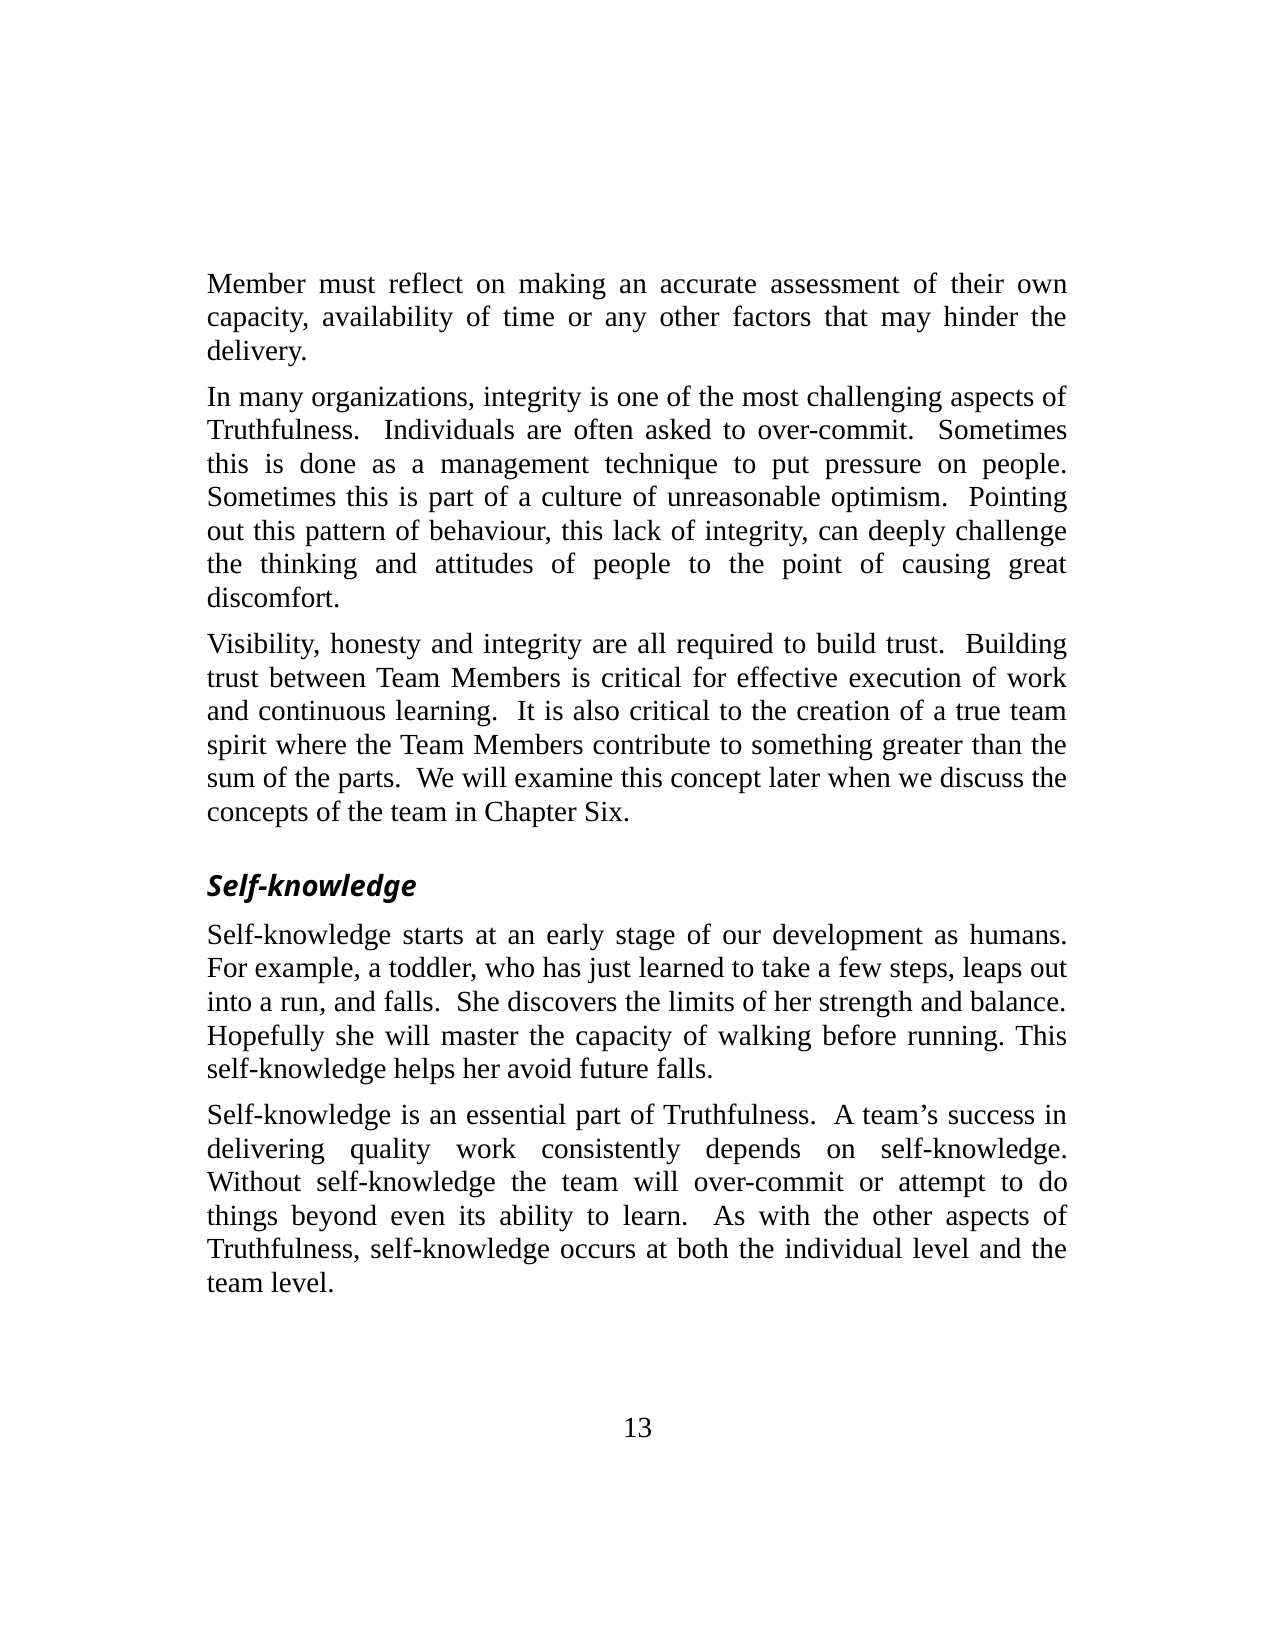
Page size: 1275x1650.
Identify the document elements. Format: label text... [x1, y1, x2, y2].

text Self-knowledge starts at an early stage of our development as humans. For example, a toddler, who has just learned to take a few steps, leaps out into a run, and falls. She discovers the limits of her strength and balance. Hopefully she will master the capacity of walking before running. This self-knowledge helps her avoid future falls. [207, 917, 1068, 1085]
subtitle Self-knowledge [207, 865, 1068, 904]
text Self-knowledge is an essential part of Truthfulness. A team’s success in delivering quality work consistently depends on self-knowledge. Without self-knowledge the team will over-commit or attempt to do things beyond even its ability to learn. As with the other aspects of Truthfulness, self-knowledge occurs at both the individual level and the team level. [207, 1097, 1068, 1298]
text Member must reflect on making an accurate assessment of their own capacity, availability of time or any other factors that may hinder the delivery. [207, 266, 1068, 366]
text Visibility, honesty and integrity are all required to build trust. Building trust between Team Members is critical for effective execution of work and continuous learning. It is also critical to the creation of a true team spirit where the Team Members contribute to something greater than the sum of the parts. We will examine this concept later when we discuss the concepts of the team in Chapter Six. [207, 626, 1068, 827]
text In many organizations, integrity is one of the most challenging aspects of Truthfulness. Individuals are often asked to over-commit. Sometimes this is done as a management technique to put pressure on people. Sometimes this is part of a culture of unreasonable optimism. Pointing out this pattern of behaviour, this lack of integrity, can deeply challenge the thinking and attitudes of people to the point of causing great discomfort. [207, 379, 1068, 614]
